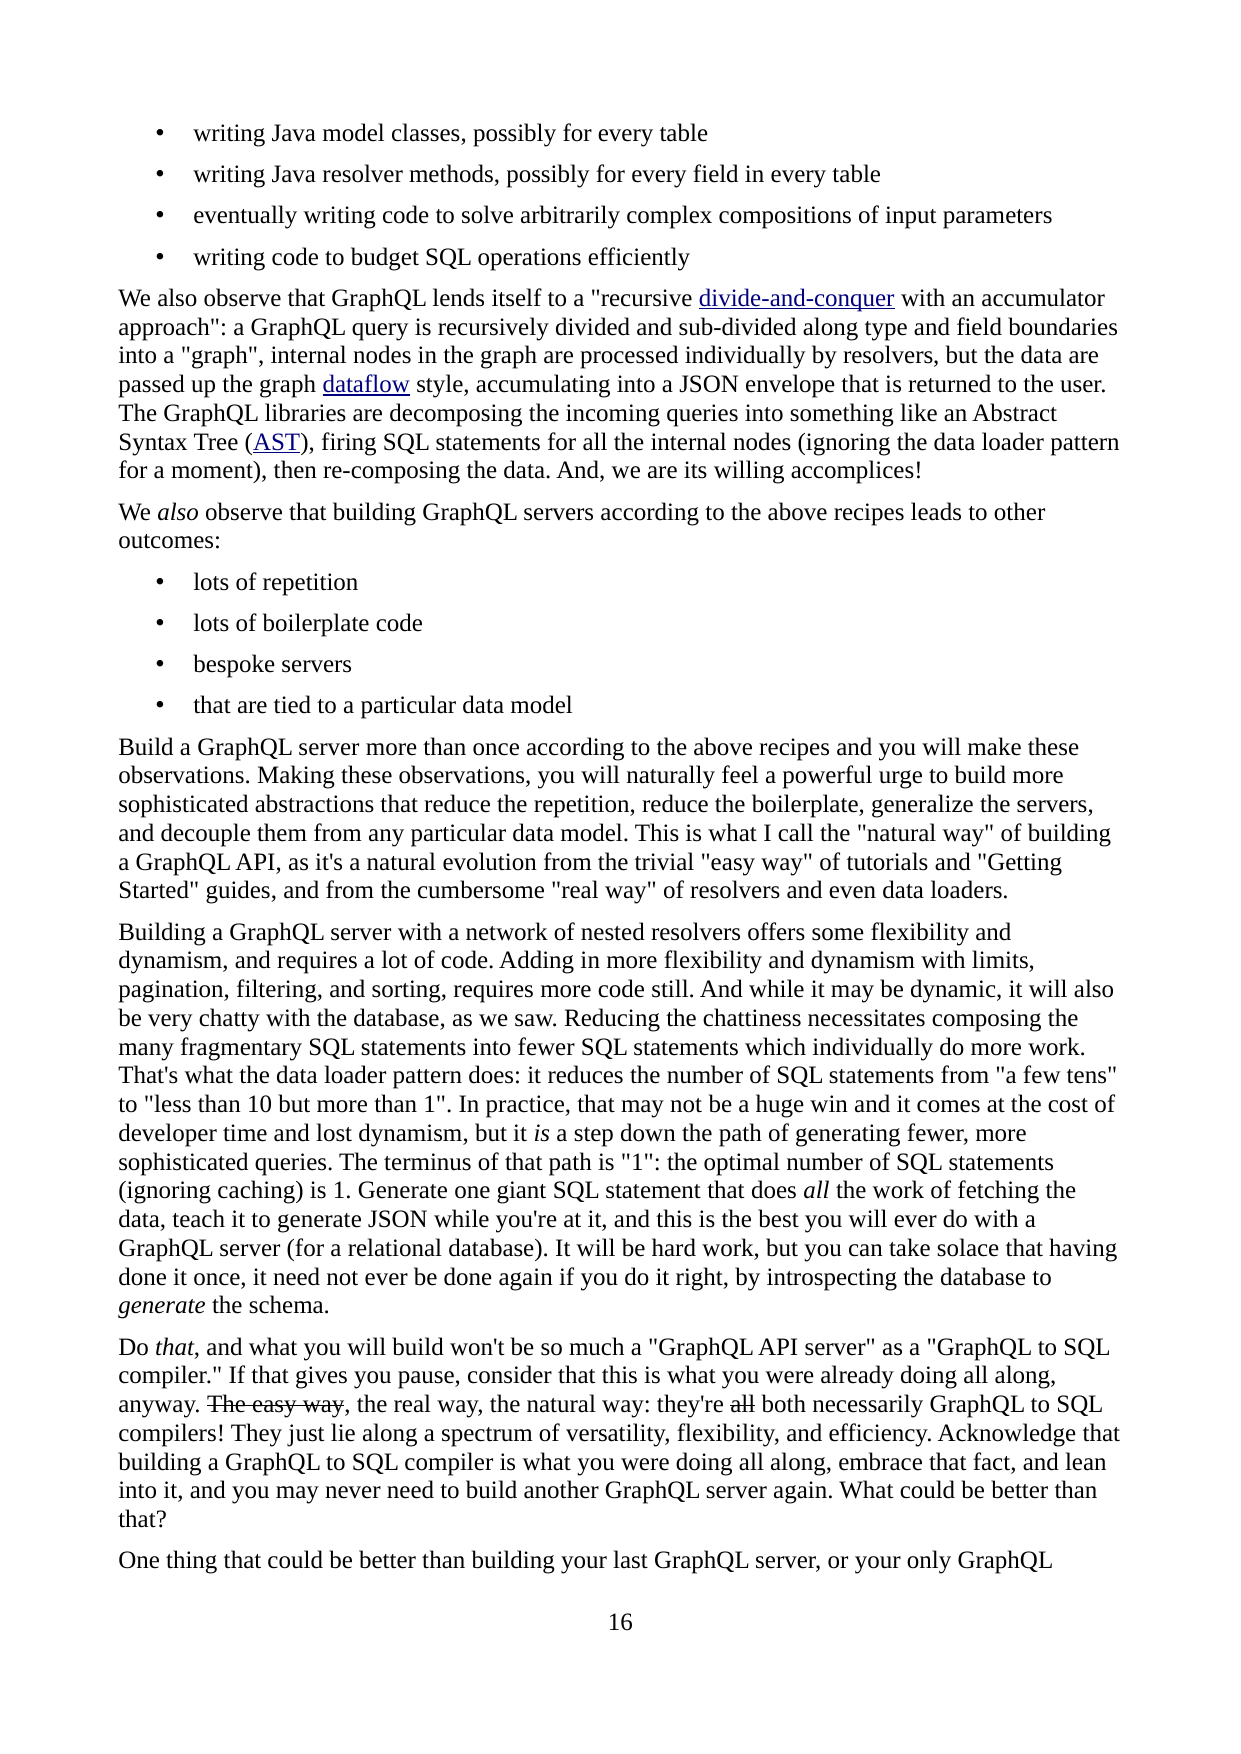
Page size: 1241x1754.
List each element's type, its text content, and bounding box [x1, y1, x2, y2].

list writing code to budget SQL operations efficiently [156, 242, 1122, 271]
list lots of repetition [156, 567, 1122, 596]
text Do that, and what you will build won't be so much a "GraphQL API server" as a "GraphQL to SQL compiler." If that gives you pause, consider that this is what you were already doing all along, anyway. The easy way, the real way, the natural way: they're all both necessarily GraphQL to SQL compilers! They just lie along a spectrum of versatility, flexibility, and efficiency. Acknowledge that building a GraphQL to SQL compiler is what you were doing all along, embrace that fact, and lean into it, and you may never need to build another GraphQL server again. What could be better than that? [118, 1332, 1122, 1533]
text Building a GraphQL server with a network of nested resolvers offers some flexibility and dynamism, and requires a lot of code. Adding in more flexibility and dynamism with limits, pagination, filtering, and sorting, requires more code still. And while it may be dynamic, it will also be very chatty with the database, as we saw. Reducing the chattiness necessitates composing the many fragmentary SQL statements into fewer SQL statements which individually do more work. That's what the data loader pattern does: it reduces the number of SQL statements from "a few tens" to "less than 10 but more than 1". In practice, that may not be a huge win and it comes at the cost of developer time and lost dynamism, but it is a step down the path of generating fewer, more sophisticated queries. The terminus of that path is "1": the optimal number of SQL statements (ignoring caching) is 1. Generate one giant SQL statement that does all the work of fetching the data, teach it to generate JSON while you're at it, and this is the best you will ever do with a GraphQL server (for a relational database). It will be hard work, but you can take solace that having done it once, it need not ever be done again if you do it right, by introspecting the database to generate the schema. [118, 917, 1122, 1319]
text One thing that could be better than building your last GraphQL server, or your only GraphQL [118, 1546, 1122, 1574]
list writing Java model classes, possibly for every table [156, 118, 1122, 147]
text Build a GraphQL server more than once according to the above recipes and you will make these observations. Making these observations, you will naturally feel a powerful urge to build more sophisticated abstractions that reduce the repetition, reduce the boilerplate, generalize the servers, and decouple them from any particular data model. This is what I call the "natural way" of building a GraphQL API, as it's a natural evolution from the trivial "easy way" of tutorials and "Getting Started" guides, and from the cumbersome "real way" of resolvers and even data loaders. [118, 732, 1122, 904]
list that are tied to a particular data model [156, 691, 1122, 719]
text We also observe that GraphQL lends itself to a "recursive divide-and-conquer with an accumulator approach": a GraphQL query is recursively divided and sub-divided along type and field boundaries into a "graph", internal nodes in the graph are processed individually by resolvers, but the data are passed up the graph dataflow style, accumulating into a JSON envelope that is returned to the user. The GraphQL libraries are decomposing the incoming queries into something like an Abstract Syntax Tree (AST), firing SQL statements for all the internal nodes (ignoring the data loader pattern for a moment), then re-composing the data. And, we are its willing accomplices! [118, 283, 1122, 484]
list eventually writing code to solve arbitrarily complex compositions of input parameters [156, 201, 1122, 229]
text We also observe that building GraphQL servers according to the above recipes leads to other outcomes: [118, 497, 1122, 554]
list lots of boilerplate code [156, 608, 1122, 637]
list bespoke servers [156, 649, 1122, 678]
list writing Java resolver methods, possibly for every field in every table [156, 159, 1122, 188]
